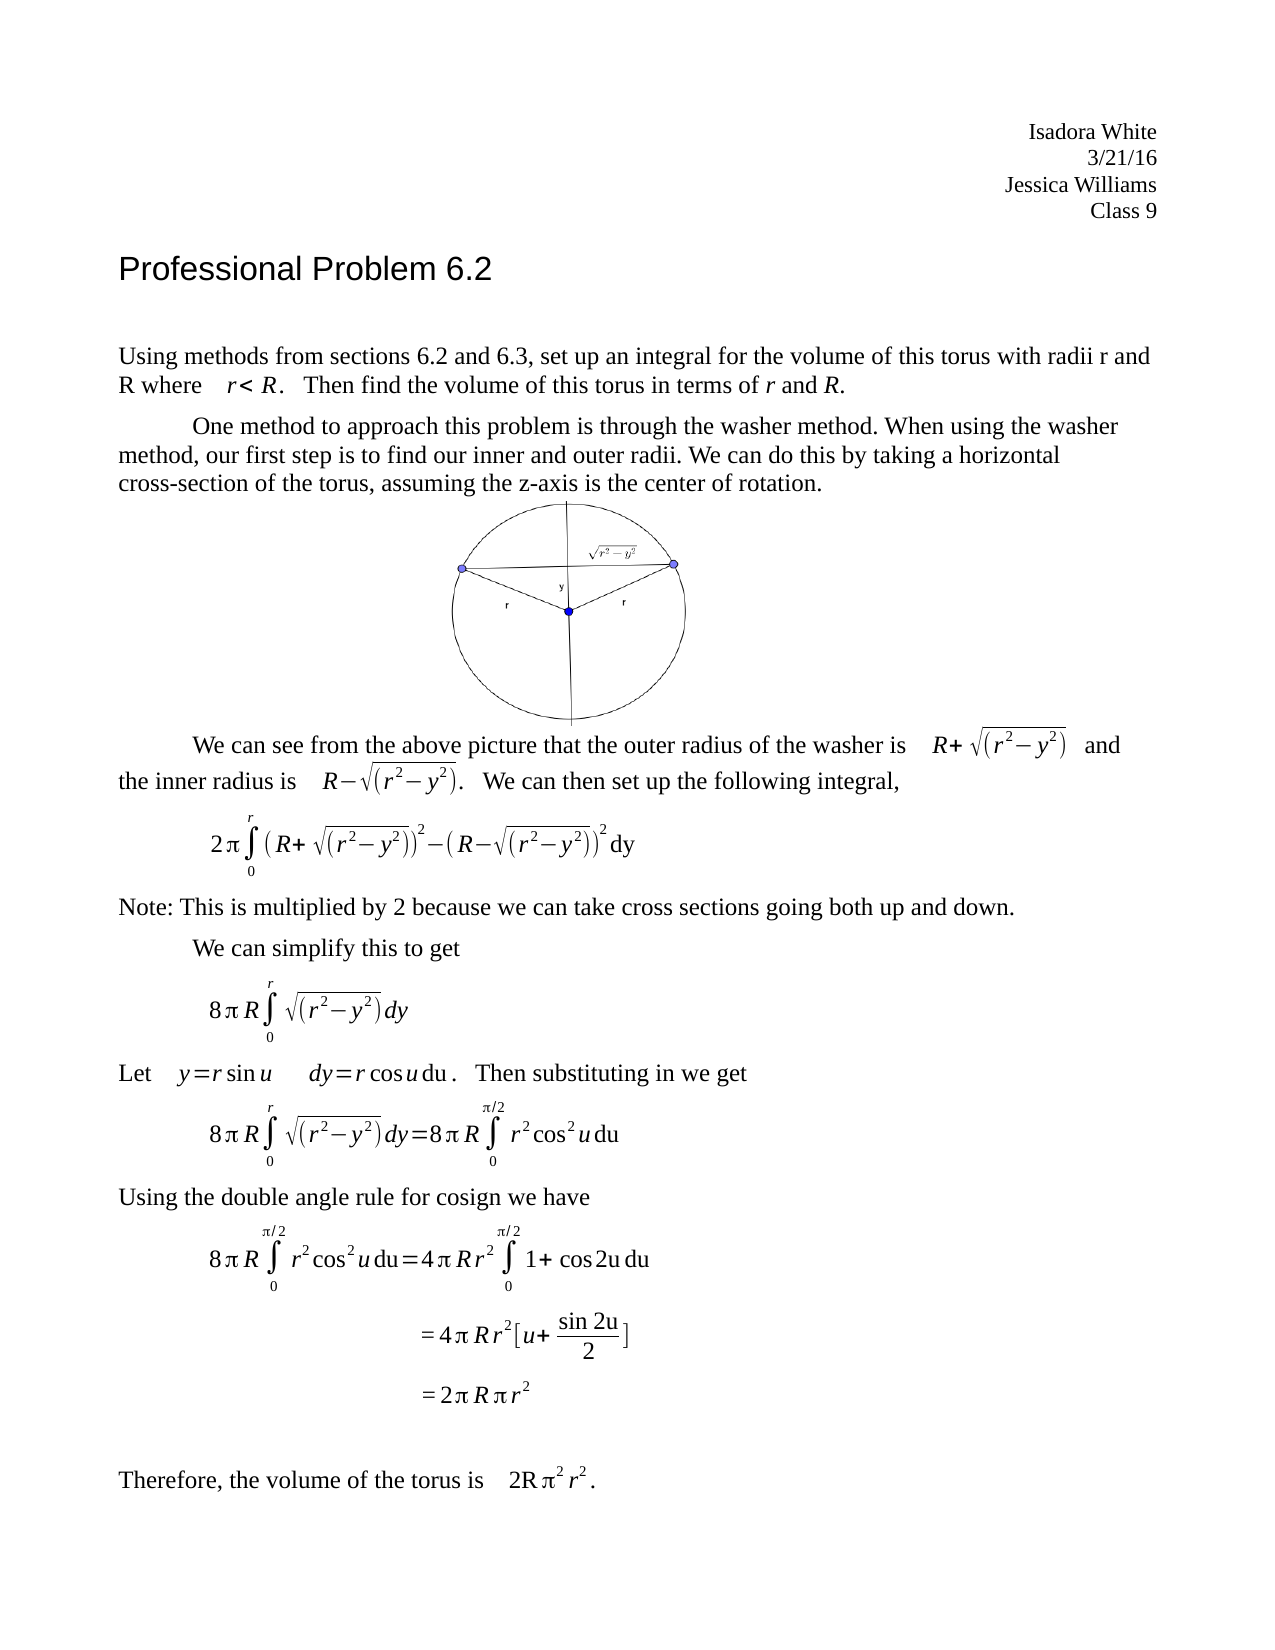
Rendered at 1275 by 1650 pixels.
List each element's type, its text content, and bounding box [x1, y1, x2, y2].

text Class 9 [118, 197, 1157, 223]
text Let Then substituting in we get [118, 1058, 1157, 1087]
text Isadora White [118, 118, 1157, 144]
text Using methods from sections 6.2 and 6.3, set up an integral for the volume of this torus with radii r and R where Then find the volume of this torus in terms of r and R. [118, 341, 1157, 398]
text Therefore, the volume of the torus is [118, 1463, 1157, 1494]
text Using the double angle rule for cosign we have [118, 1182, 1157, 1211]
text 3/21/16 [118, 144, 1157, 171]
text We can simplify this to get [118, 933, 1157, 962]
text One method to approach this problem is through the washer method. When using the washer method, our first step is to find our inner and outer radii. We can do this by taking a horizontal cross-section of the torus, assuming the z-axis is the center of rotation. [118, 411, 1157, 497]
text We can see from the above picture that the outer radius of the washer is and the inner radius is We can then set up the following integral, [118, 510, 1157, 797]
picture [419, 501, 720, 726]
subtitle Professional Problem 6.2 [118, 248, 1157, 287]
text Note: This is multiplied by 2 because we can take cross sections going both up and down. [118, 892, 1157, 921]
text Jessica Williams [118, 171, 1157, 197]
